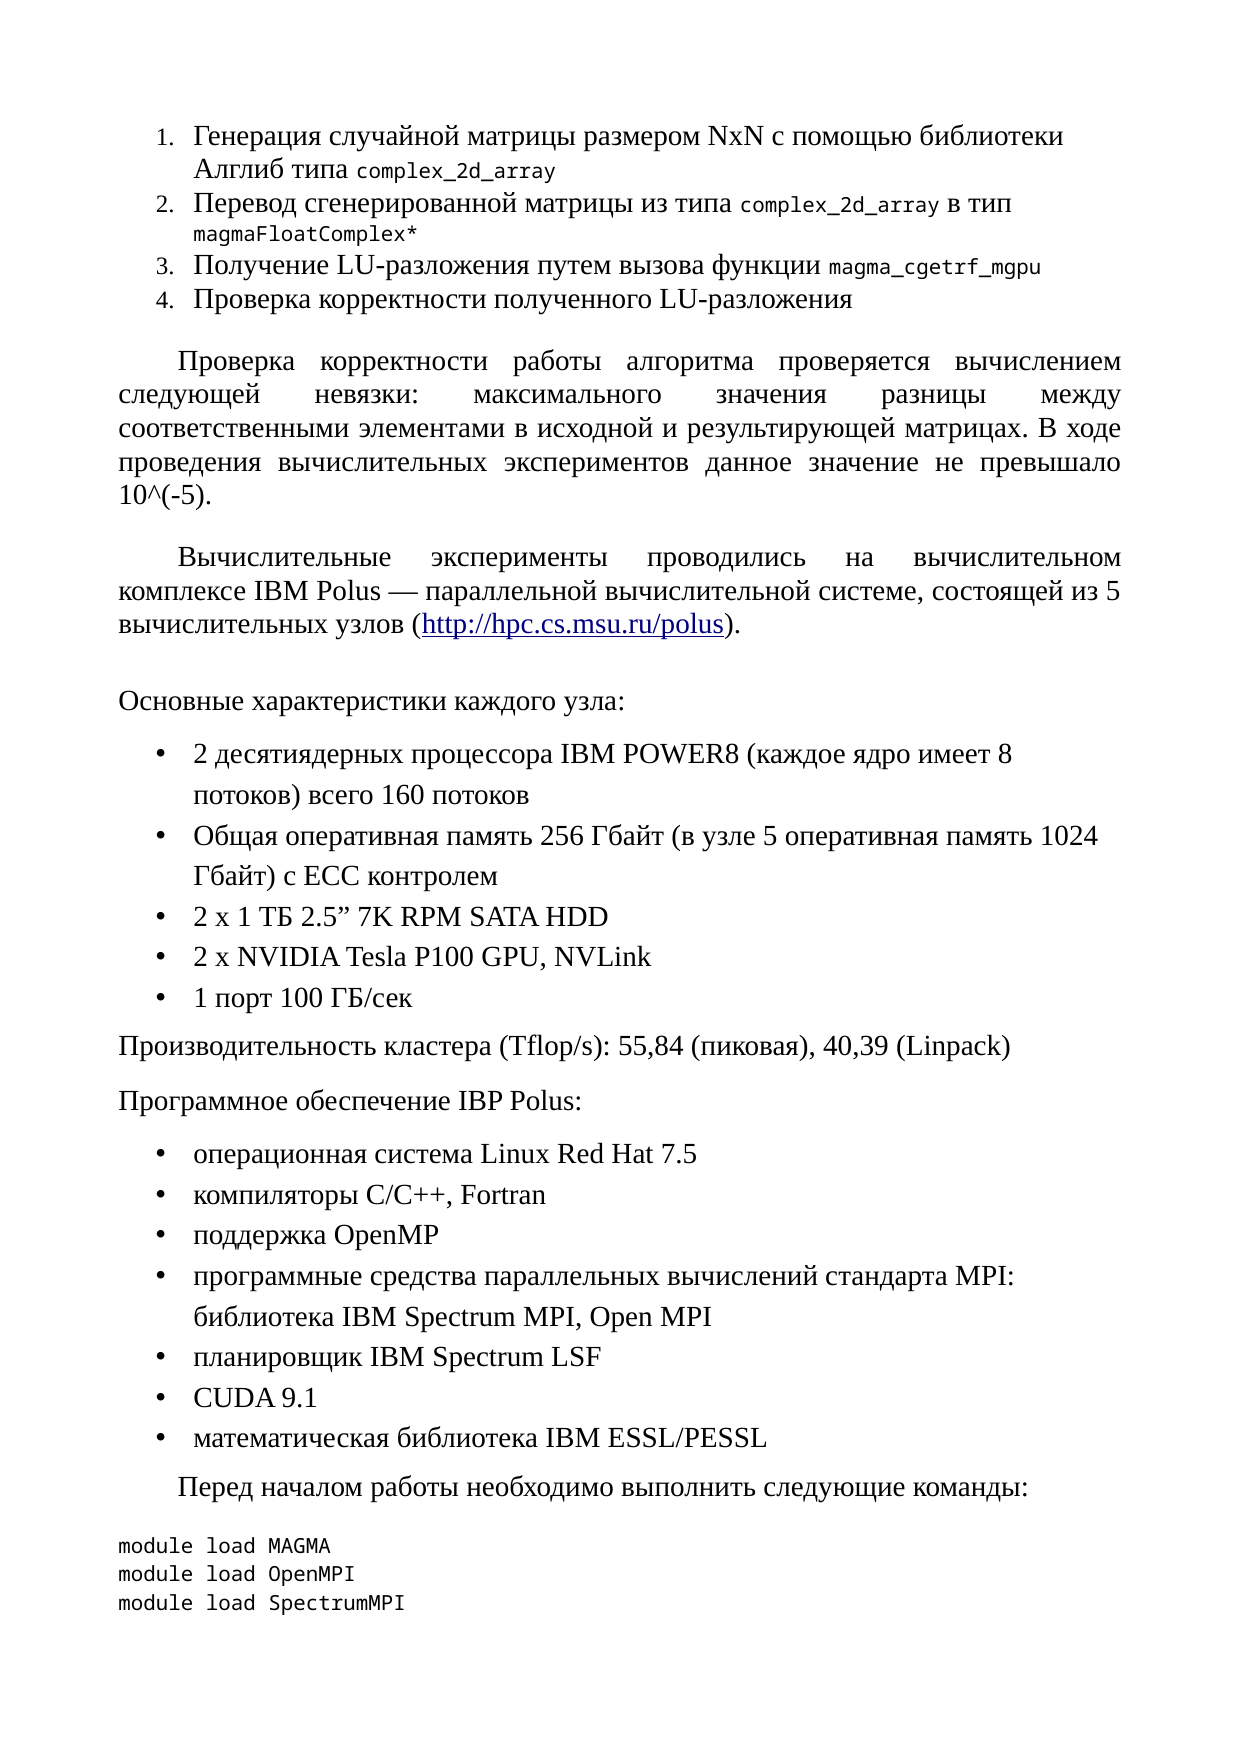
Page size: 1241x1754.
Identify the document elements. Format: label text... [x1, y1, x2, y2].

text Производительность кластера (Tflop/s): 55,84 (пиковая), 40,39 (Linpack) [118, 1028, 1122, 1062]
subtitle Программное обеспечение IBP Polus: [118, 1083, 1122, 1117]
text module load MAGMA module load OpenMPI module load SpectrumMPI [118, 1531, 1122, 1616]
text Вычислительные эксперименты проводились на вычислительном комплексе IBM Polus — параллельной вычислительной системе, состоящей из 5 вычислительных узлов (http://hpc.cs.msu.ru/polus). [118, 539, 1122, 640]
list Проверка корректности полученного LU-разложения [156, 281, 1122, 314]
list Получение LU-разложения путем вызова функции magma_cgetrf_mgpu [156, 247, 1122, 281]
list Перевод сгенерированной матрицы из типа complex_2d_array в тип magmaFloatComplex* [156, 185, 1122, 247]
list программные средства параллельных вычислений стандарта MPI: библиотека IBM Spectrum MPI, Open MPI [156, 1251, 1122, 1332]
list 2 x NVIDIA Tesla P100 GPU, NVLink [156, 933, 1122, 973]
list 1 порт 100 ГБ/сек [156, 973, 1122, 1014]
list CUDA 9.1 [156, 1373, 1122, 1414]
list поддержка OpenMP [156, 1211, 1122, 1251]
subtitle Основные характеристики каждого узла: [118, 683, 1122, 717]
text Перед началом работы необходимо выполнить следующие команды: [118, 1469, 1122, 1502]
list Общая оперативная память 256 Гбайт (в узле 5 оперативная память 1024 Гбайт) с ЕСС контролем [156, 811, 1122, 892]
list математическая библиотека IBM ESSL/PESSL [156, 1414, 1122, 1454]
text Проверка корректности работы алгоритма проверяется вычислением следующей невязки: максимального значения разницы между соответственными элементами в исходной и результирующей матрицах. В ходе проведения вычислительных экспериментов данное значение не превышало 10^(-5). [118, 343, 1122, 511]
list компиляторы C/C++, Fortran [156, 1170, 1122, 1211]
list операционная система Linux Red Hat 7.5 [156, 1129, 1122, 1170]
list 2 десятиядерных процессора IBM POWER8 (каждое ядро имеет 8 потоков) всего 160 потоков [156, 729, 1122, 811]
list 2 х 1 ТБ 2.5” 7K RPM SATA HDD [156, 892, 1122, 933]
list Генерация случайной матрицы размером NxN с помощью библиотеки Алглиб типа complex_2d_array [156, 118, 1122, 185]
list планировщик IBM Spectrum LSF [156, 1332, 1122, 1373]
